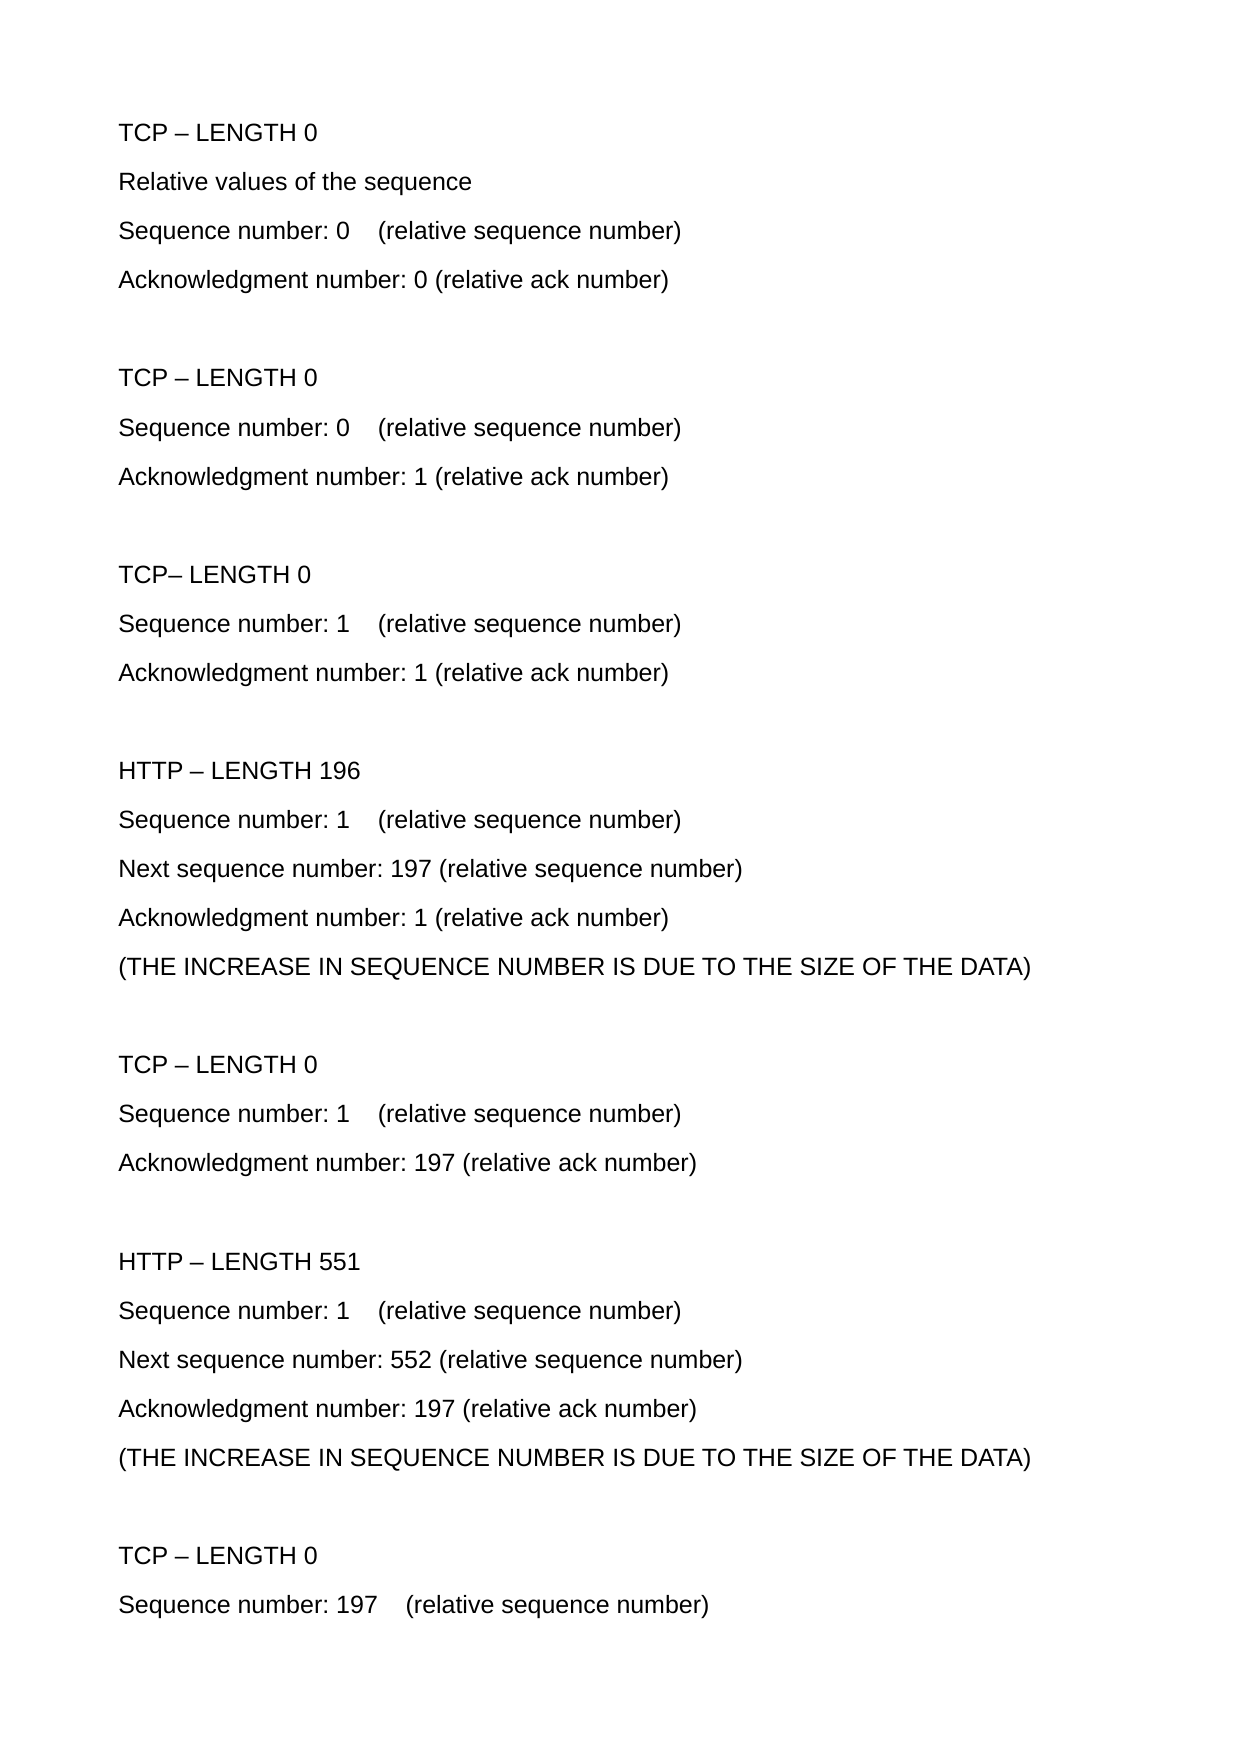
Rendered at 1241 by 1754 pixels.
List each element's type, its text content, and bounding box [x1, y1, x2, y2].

text Acknowledgment number: 1 (relative ack number) [118, 462, 1122, 490]
text (THE INCREASE IN SEQUENCE NUMBER IS DUE TO THE SIZE OF THE DATA) [118, 1443, 1122, 1472]
text (THE INCREASE IN SEQUENCE NUMBER IS DUE TO THE SIZE OF THE DATA) [118, 952, 1122, 981]
text Sequence number: 1 (relative sequence number) [118, 1296, 1122, 1324]
text Acknowledgment number: 1 (relative ack number) [118, 658, 1122, 687]
text TCP – LENGTH 0 [118, 363, 1122, 392]
text Sequence number: 1 (relative sequence number) [118, 805, 1122, 834]
text HTTP – LENGTH 196 [118, 756, 1122, 785]
text Acknowledgment number: 0 (relative ack number) [118, 265, 1122, 294]
text Sequence number: 1 (relative sequence number) [118, 609, 1122, 637]
text Sequence number: 197 (relative sequence number) [118, 1590, 1122, 1619]
text Acknowledgment number: 197 (relative ack number) [118, 1148, 1122, 1177]
text Acknowledgment number: 197 (relative ack number) [118, 1394, 1122, 1422]
text Sequence number: 0 (relative sequence number) [118, 412, 1122, 441]
text TCP – LENGTH 0 [118, 118, 1122, 147]
text TCP– LENGTH 0 [118, 560, 1122, 588]
text TCP – LENGTH 0 [118, 1541, 1122, 1570]
text TCP – LENGTH 0 [118, 1050, 1122, 1079]
text Sequence number: 0 (relative sequence number) [118, 216, 1122, 245]
text Next sequence number: 552 (relative sequence number) [118, 1345, 1122, 1373]
text HTTP – LENGTH 551 [118, 1247, 1122, 1275]
text Acknowledgment number: 1 (relative ack number) [118, 903, 1122, 932]
text Relative values of the sequence [118, 167, 1122, 196]
text Sequence number: 1 (relative sequence number) [118, 1099, 1122, 1128]
text Next sequence number: 197 (relative sequence number) [118, 854, 1122, 883]
